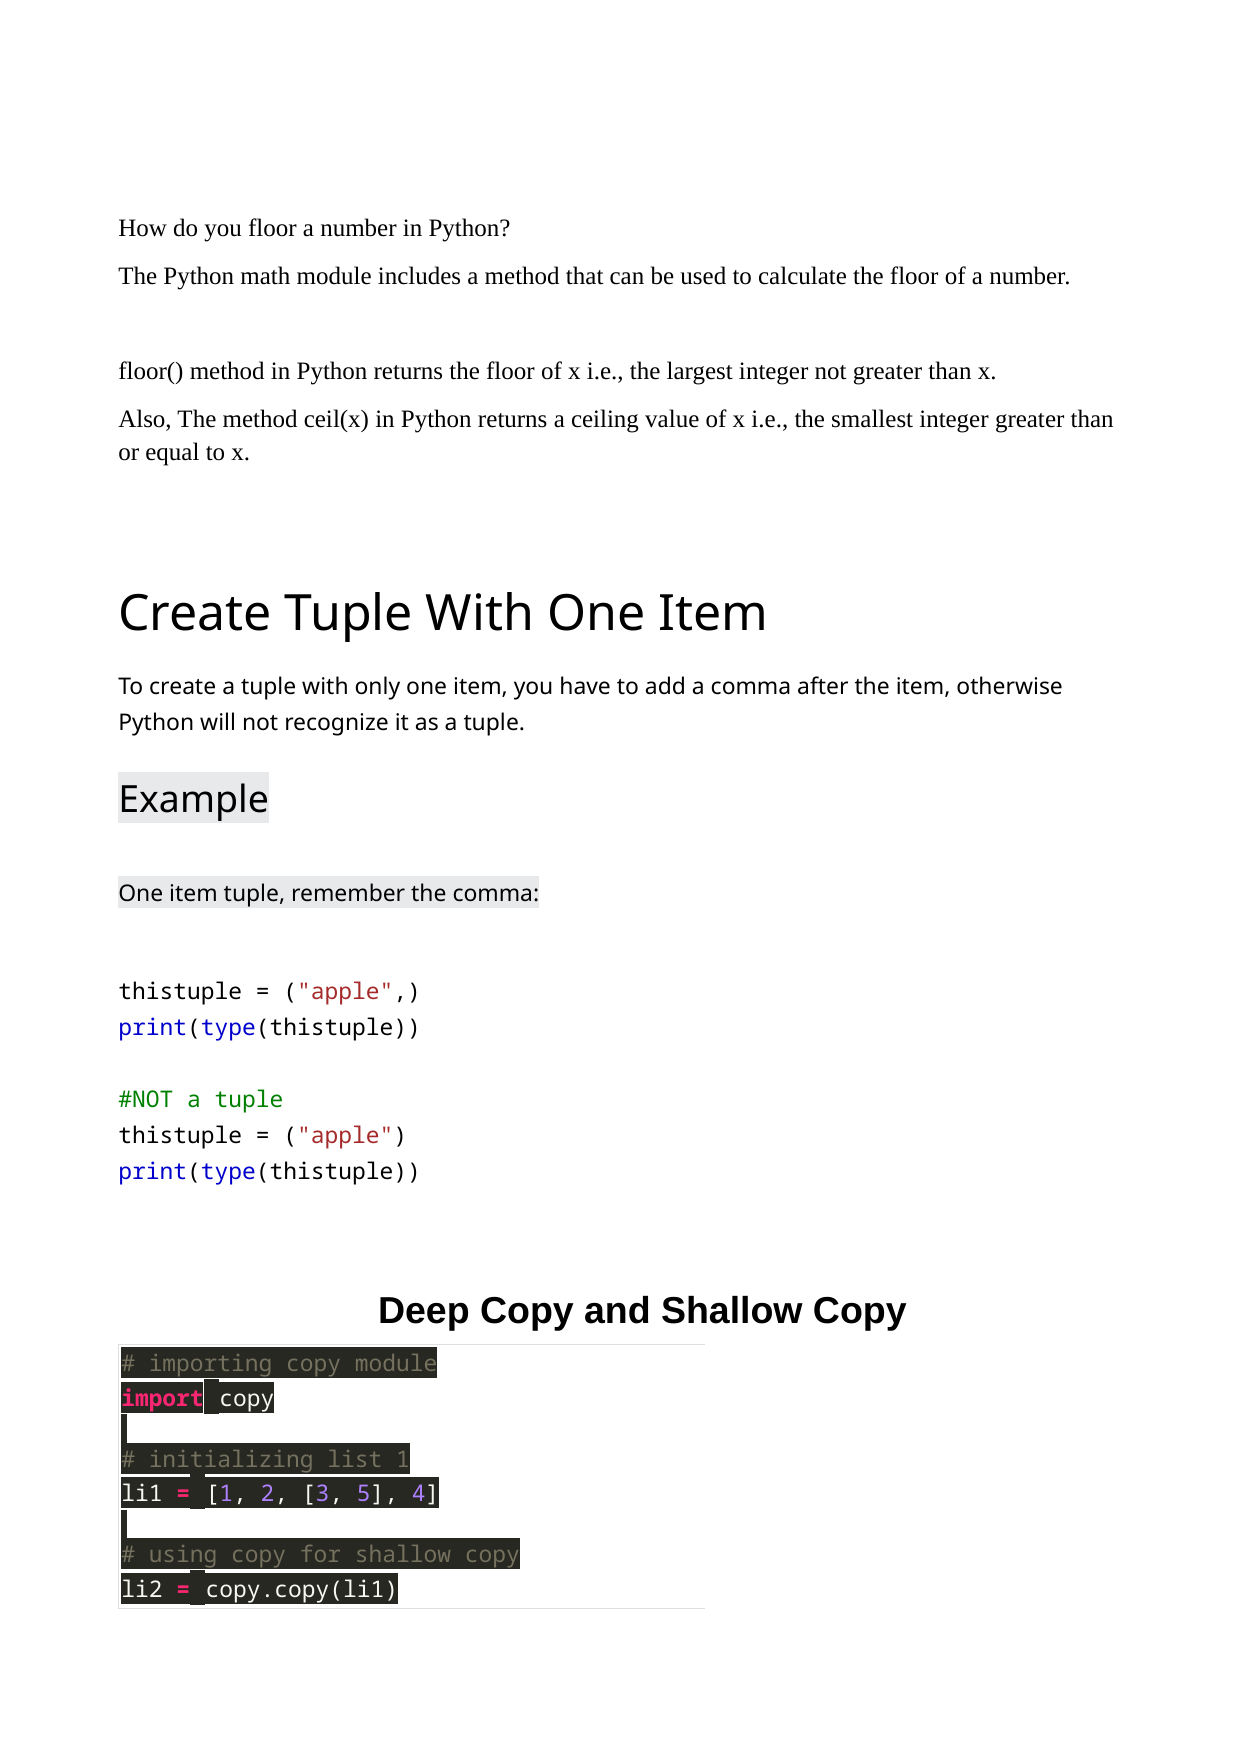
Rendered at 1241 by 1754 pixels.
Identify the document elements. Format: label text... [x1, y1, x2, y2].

text thistuple = ("apple",) print(type(thistuple)) #NOT a tuple thistuple = ("apple") print(type(thistuple)) [118, 975, 1122, 1186]
text How do you floor a number in Python? [118, 213, 1122, 242]
text Also, The method ceil(x) in Python returns a ceiling value of x i.e., the smallest integer greater than or equal to x. [118, 404, 1122, 466]
text Create Tuple With One Item [118, 577, 1122, 645]
text One item tuple, remember the comma: [118, 876, 1122, 908]
table_header # importing copy module import copy # initializing list 1 li1 = [1, 2, [3, 5], 4] # using copy for shallow copy li2 = copy.copy(li1) [119, 1345, 704, 1608]
subtitle Example [118, 772, 1122, 823]
text To create a tuple with only one item, you have to add a comma after the item, otherwise Python will not recognize it as a tuple. [118, 670, 1122, 737]
subtitle Deep Copy and Shallow Copy [118, 1288, 1122, 1331]
text floor() method in Python returns the floor of x i.e., the largest integer not greater than x. [118, 356, 1122, 385]
text The Python math module includes a method that can be used to calculate the floor of a number. [118, 261, 1122, 290]
